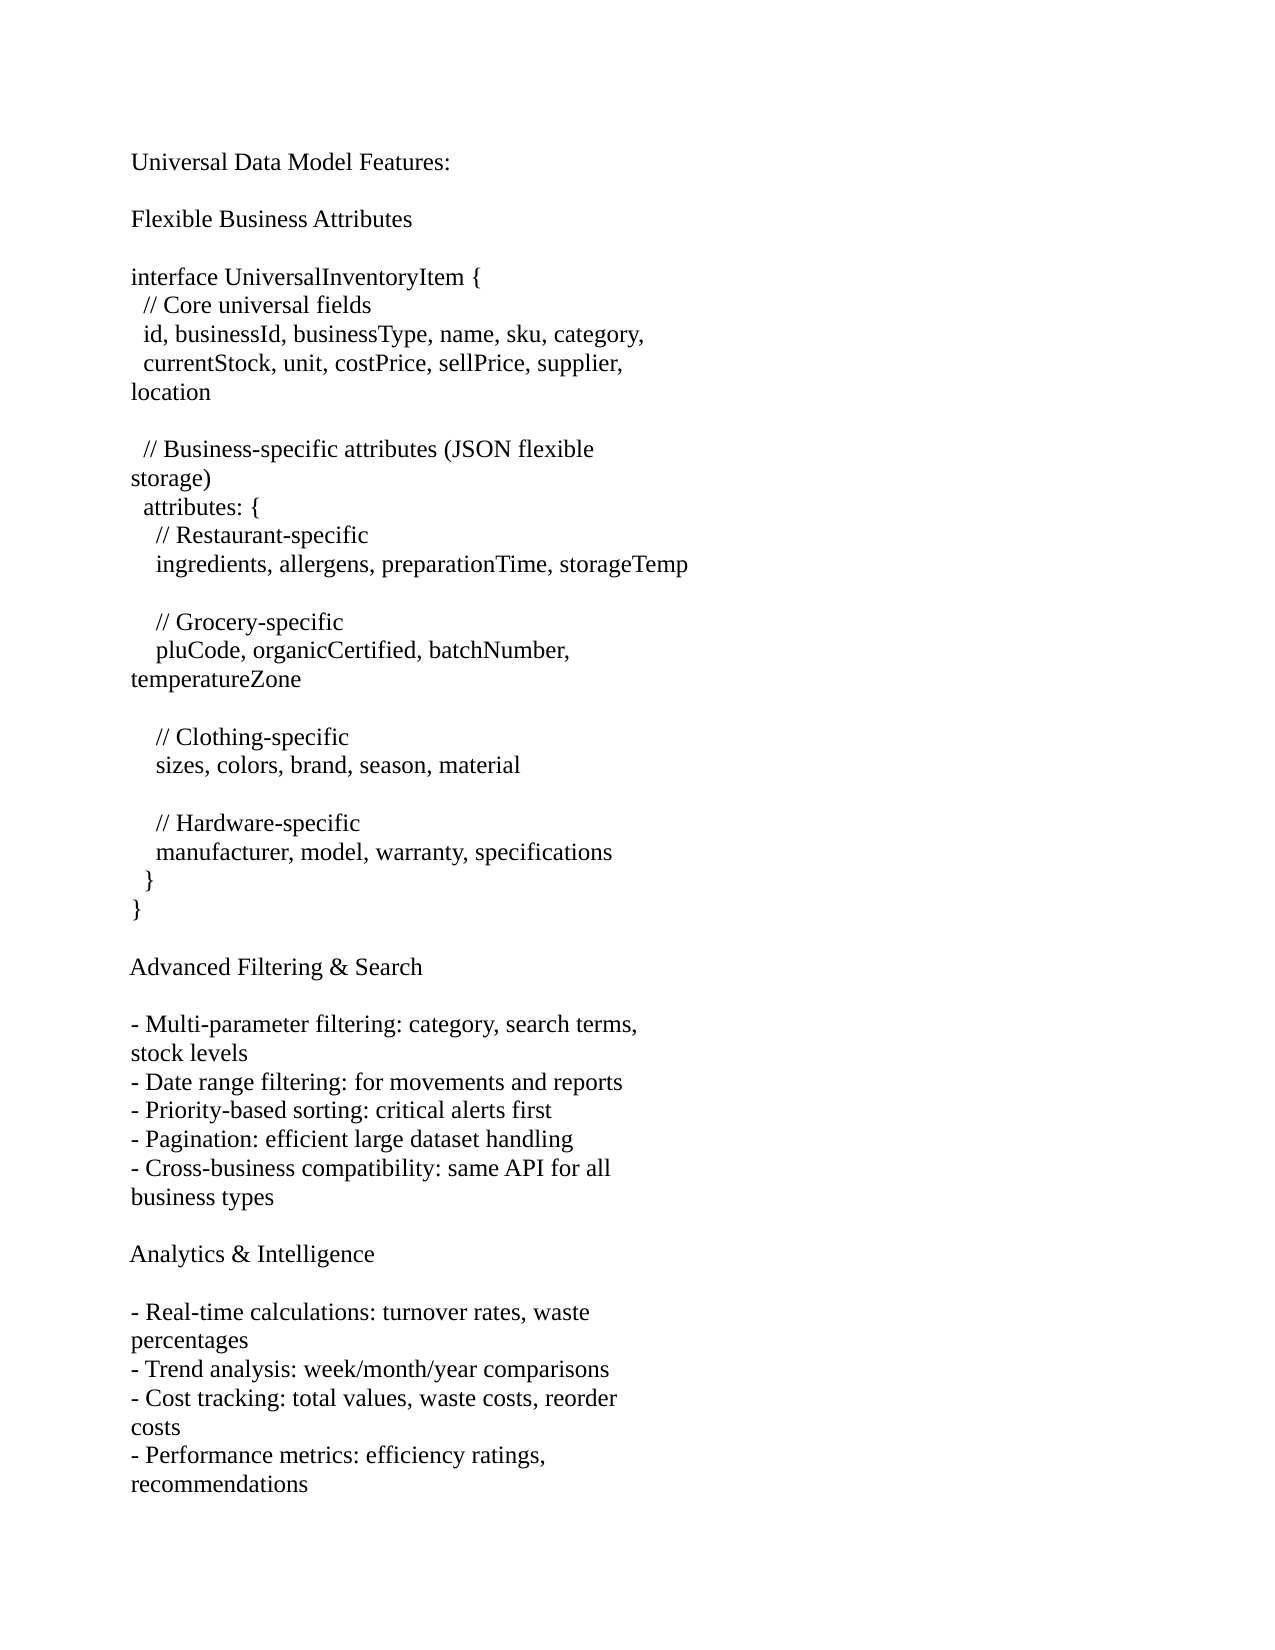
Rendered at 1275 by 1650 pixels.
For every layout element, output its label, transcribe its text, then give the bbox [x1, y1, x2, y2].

text - Date range filtering: for movements and reports [118, 1067, 1157, 1096]
text Flexible Business Attributes [118, 204, 1157, 233]
text stock levels [118, 1038, 1157, 1067]
text currentStock, unit, costPrice, sellPrice, supplier, [118, 348, 1157, 377]
text interface UniversalInventoryItem { [118, 262, 1157, 291]
text } [118, 866, 1157, 894]
text id, businessId, businessType, name, sku, category, [118, 319, 1157, 348]
text // Hardware-specific [118, 808, 1157, 837]
text attributes: { [118, 492, 1157, 521]
text Advanced Filtering & Search [118, 952, 1157, 981]
text recommendations [118, 1469, 1157, 1498]
text - Trend analysis: week/month/year comparisons [118, 1354, 1157, 1383]
text // Core universal fields [118, 291, 1157, 319]
text - Multi-parameter filtering: category, search terms, [118, 1009, 1157, 1038]
text - Pagination: efficient large dataset handling [118, 1124, 1157, 1153]
text location [118, 377, 1157, 406]
text storage) [118, 463, 1157, 492]
text manufacturer, model, warranty, specifications [118, 837, 1157, 866]
text // Restaurant-specific [118, 521, 1157, 549]
text // Grocery-specific [118, 607, 1157, 636]
text - Priority-based sorting: critical alerts first [118, 1096, 1157, 1124]
text business types [118, 1182, 1157, 1211]
text - Real-time calculations: turnover rates, waste [118, 1297, 1157, 1326]
text // Clothing-specific [118, 722, 1157, 751]
text - Cost tracking: total values, waste costs, reorder [118, 1383, 1157, 1412]
text Analytics & Intelligence [118, 1239, 1157, 1268]
text - Cross-business compatibility: same API for all [118, 1153, 1157, 1182]
text percentages [118, 1326, 1157, 1354]
text pluCode, organicCertified, batchNumber, [118, 636, 1157, 664]
text } [118, 894, 1157, 923]
text temperatureZone [118, 664, 1157, 693]
text ingredients, allergens, preparationTime, storageTemp [118, 549, 1157, 578]
text // Business-specific attributes (JSON flexible [118, 434, 1157, 463]
text - Performance metrics: efficiency ratings, [118, 1441, 1157, 1469]
text Universal Data Model Features: [118, 147, 1157, 176]
text costs [118, 1412, 1157, 1441]
text sizes, colors, brand, season, material [118, 751, 1157, 779]
